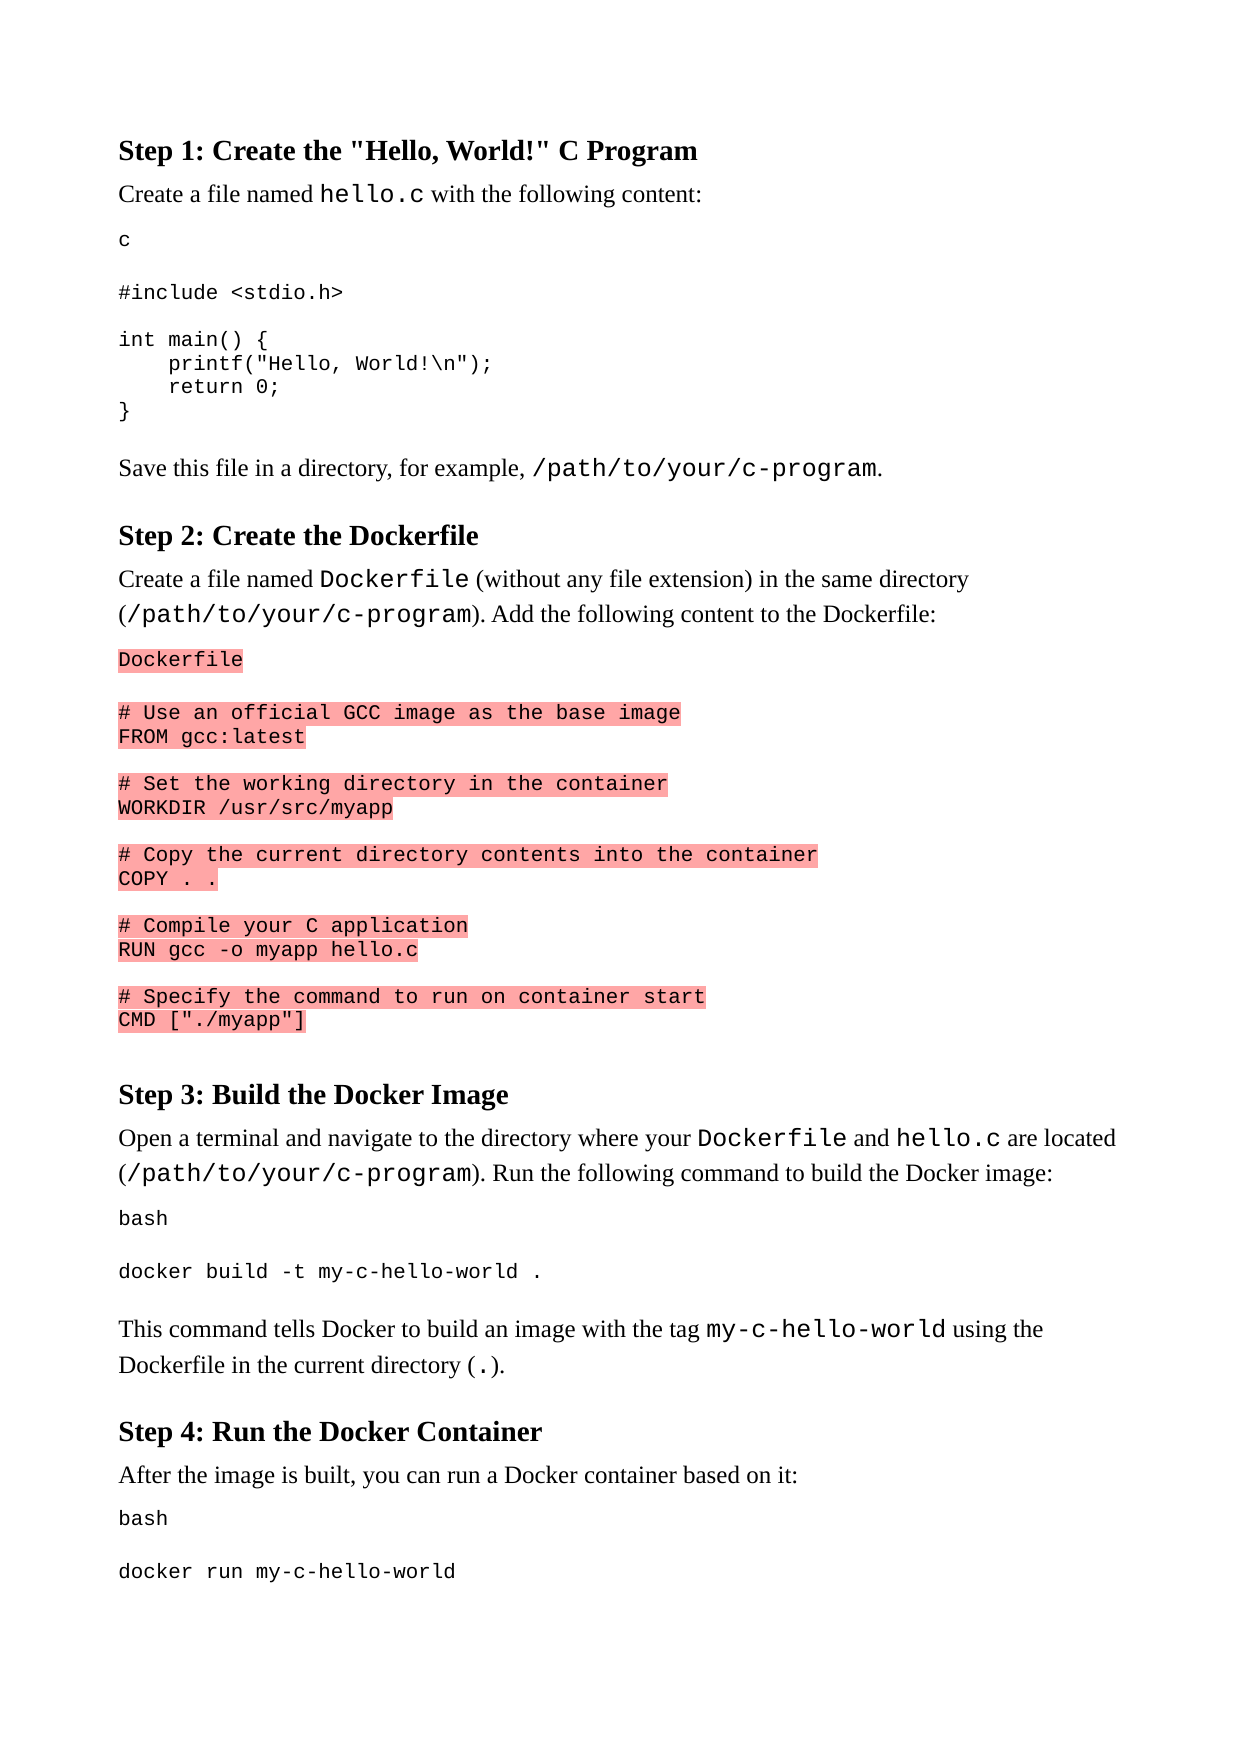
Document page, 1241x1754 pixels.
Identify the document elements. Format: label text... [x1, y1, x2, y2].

text printf("Hello, World!\n"); [118, 353, 1122, 376]
subtitle Step 1: Create the "Hello, World!" C Program [118, 133, 1122, 166]
text c [118, 229, 1122, 252]
text Create a file named Dockerfile (without any file extension) in the same directory (/path/to/your/c-program). Add the following content to the Dockerfile: [118, 564, 1122, 630]
text } [118, 400, 1122, 424]
text Create a file named hello.c with the following content: [118, 179, 1122, 209]
text #include <stdio.h> [118, 282, 1122, 306]
text return 0; [118, 376, 1122, 400]
text # Specify the command to run on container start [118, 986, 1122, 1009]
text # Set the working directory in the container [118, 773, 1122, 797]
text RUN gcc -o myapp hello.c [118, 938, 1122, 962]
text Dockerfile [118, 649, 1122, 673]
text Save this file in a directory, for example, /path/to/your/c-program. [118, 453, 1122, 484]
text COPY . . [118, 868, 1122, 891]
text bash [118, 1208, 1122, 1232]
text CMD ["./myapp"] [118, 1009, 1122, 1033]
text bash [118, 1508, 1122, 1532]
subtitle Step 2: Create the Dockerfile [118, 518, 1122, 551]
text docker build -t my-c-hello-world . [118, 1261, 1122, 1285]
text WORKDIR /usr/src/myapp [118, 797, 1122, 820]
text # Copy the current directory contents into the container [118, 844, 1122, 868]
subtitle Step 3: Build the Docker Image [118, 1077, 1122, 1111]
text int main() { [118, 329, 1122, 353]
text # Use an official GCC image as the base image [118, 702, 1122, 726]
text FROM gcc:latest [118, 726, 1122, 749]
subtitle Step 4: Run the Docker Container [118, 1414, 1122, 1448]
text Open a terminal and navigate to the directory where your Dockerfile and hello.c are located (/path/to/your/c-program). Run the following command to build the Docker image: [118, 1123, 1122, 1189]
text docker run my-c-hello-world [118, 1561, 1122, 1585]
text This command tells Docker to build an image with the tag my-c-hello-world using the Dockerfile in the current directory (.). [118, 1314, 1122, 1381]
text # Compile your C application [118, 915, 1122, 938]
text After the image is built, you can run a Docker container based on it: [118, 1460, 1122, 1489]
